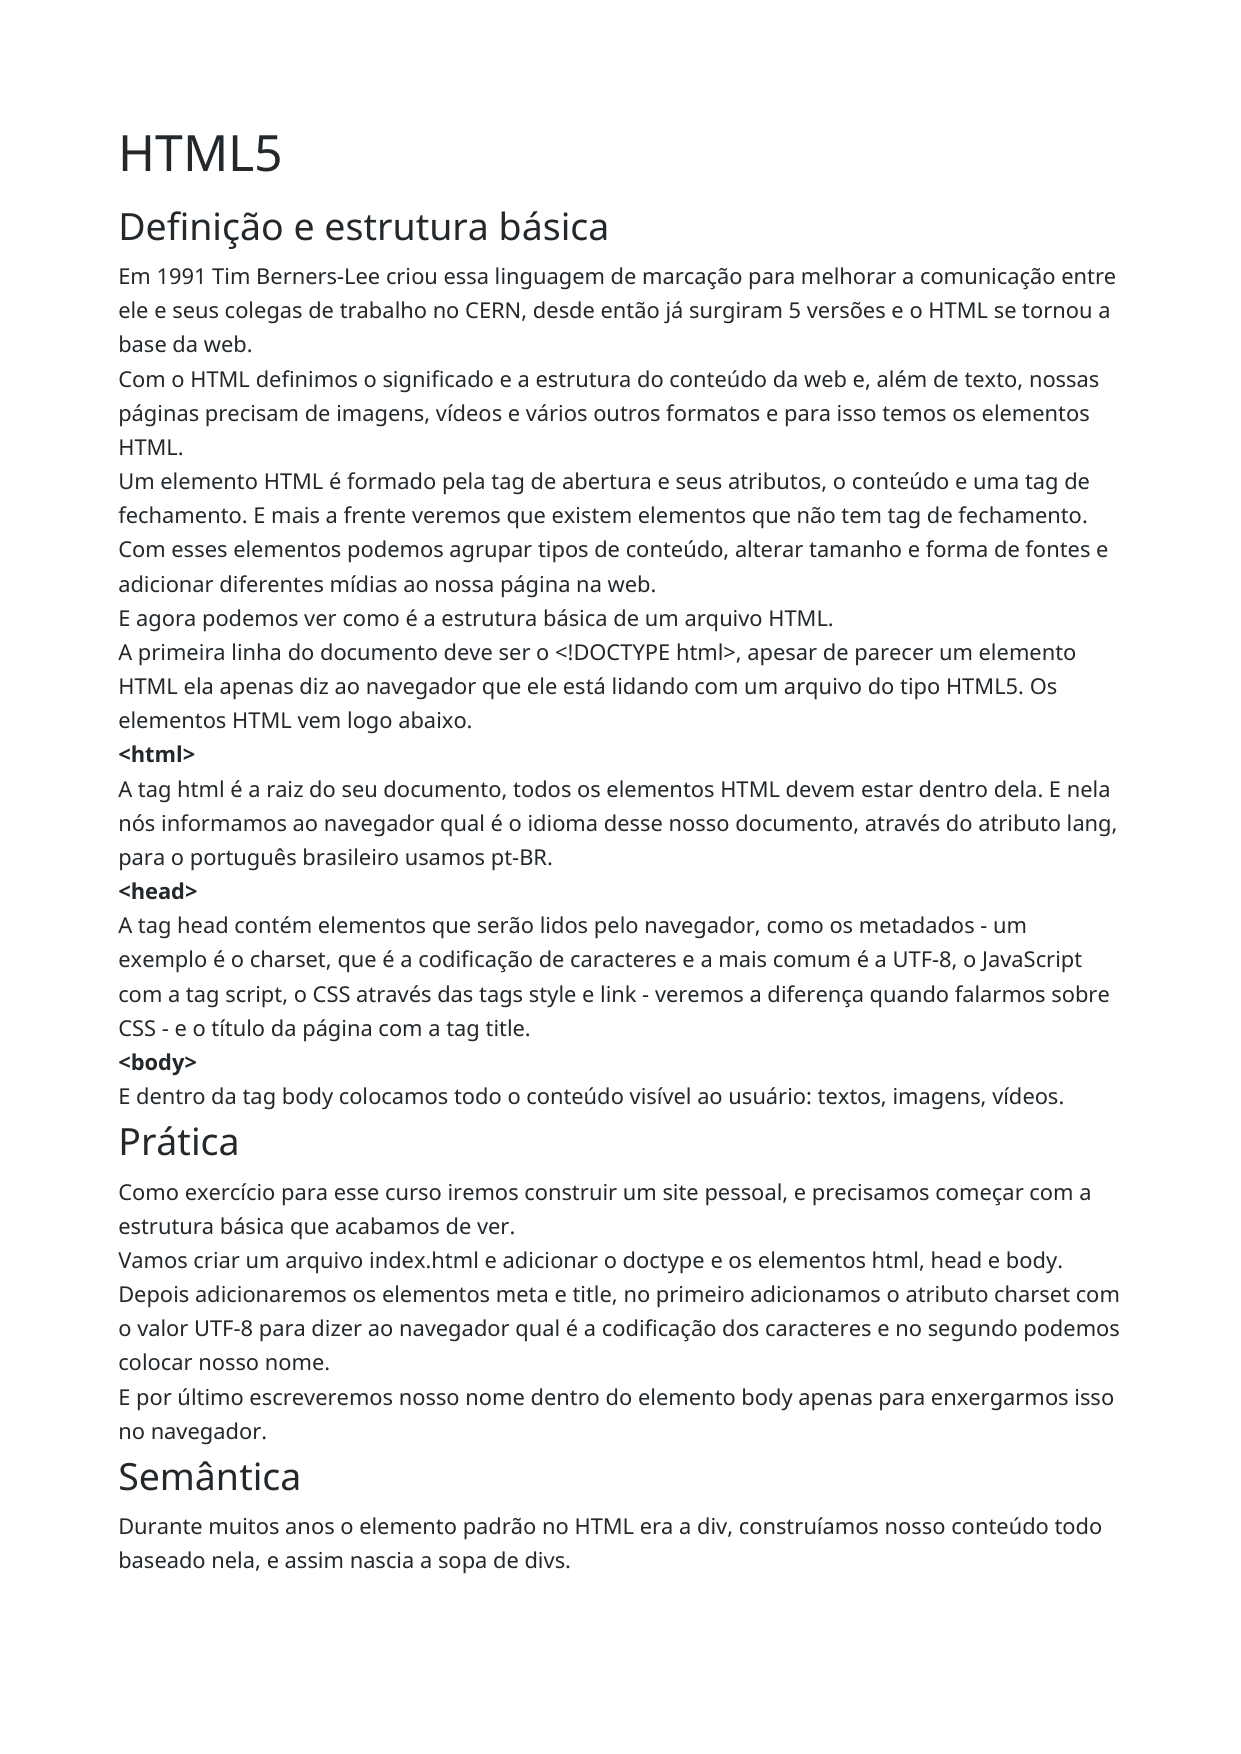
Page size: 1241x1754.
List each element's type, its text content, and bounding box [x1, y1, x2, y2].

text Vamos criar um arquivo index.html e adicionar o doctype e os elementos html, head e body. [118, 1245, 1122, 1274]
text Com o HTML definimos o significado e a estrutura do conteúdo da web e, além de texto, nossas páginas precisam de imagens, vídeos e vários outros formatos e para isso temos os elementos HTML. [118, 363, 1122, 462]
text A primeira linha do documento deve ser o <!DOCTYPE html>, apesar de parecer um elemento HTML ela apenas diz ao navegador que ele está lidando com um arquivo do tipo HTML5. Os elementos HTML vem logo abaixo. [118, 637, 1122, 735]
text Em 1991 Tim Berners-Lee criou essa linguagem de marcação para melhorar a comunicação entre ele e seus colegas de trabalho no CERN, desde então já surgiram 5 versões e o HTML se tornou a base da web. [118, 261, 1122, 359]
text E por último escreveremos nosso nome dentro do elemento body apenas para enxergarmos isso no navegador. [118, 1381, 1122, 1445]
text Depois adicionaremos os elementos meta e title, no primeiro adicionamos o atributo charset com o valor UTF-8 para dizer ao navegador qual é a codificação dos caracteres e no segundo podemos colocar nosso nome. [118, 1279, 1122, 1377]
text E agora podemos ver como é a estrutura básica de um arquivo HTML. [118, 603, 1122, 632]
text Com esses elementos podemos agrupar tipos de conteúdo, alterar tamanho e forma de fontes e adicionar diferentes mídias ao nossa página na web. [118, 534, 1122, 598]
subtitle Prática [118, 1115, 1122, 1166]
text <head> [118, 876, 1122, 906]
text Como exercício para esse curso iremos construir um site pessoal, e precisamos começar com a estrutura básica que acabamos de ver. [118, 1176, 1122, 1240]
text <body> [118, 1047, 1122, 1077]
text A tag html é a raiz do seu documento, todos os elementos HTML devem estar dentro dela. E nela nós informamos ao navegador qual é o idioma desse nosso documento, através do atributo lang, para o português brasileiro usamos pt-BR. [118, 773, 1122, 872]
subtitle Definição e estrutura básica [118, 200, 1122, 251]
subtitle HTML5 [118, 118, 1122, 186]
subtitle Semântica [118, 1450, 1122, 1501]
text Um elemento HTML é formado pela tag de abertura e seus atributos, o conteúdo e uma tag de fechamento. E mais a frente veremos que existem elementos que não tem tag de fechamento. [118, 466, 1122, 530]
text A tag head contém elementos que serão lidos pelo navegador, como os metadados - um exemplo é o charset, que é a codificação de caracteres e a mais comum é a UTF-8, o JavaScript com a tag script, o CSS através das tags style e link - veremos a diferença quando falarmos sobre CSS - e o título da página com a tag title. [118, 910, 1122, 1042]
text <html> [118, 739, 1122, 769]
text Durante muitos anos o elemento padrão no HTML era a div, construíamos nosso conteúdo todo baseado nela, e assim nascia a sopa de divs. [118, 1511, 1122, 1575]
text E dentro da tag body colocamos todo o conteúdo visível ao usuário: textos, imagens, vídeos. [118, 1081, 1122, 1111]
